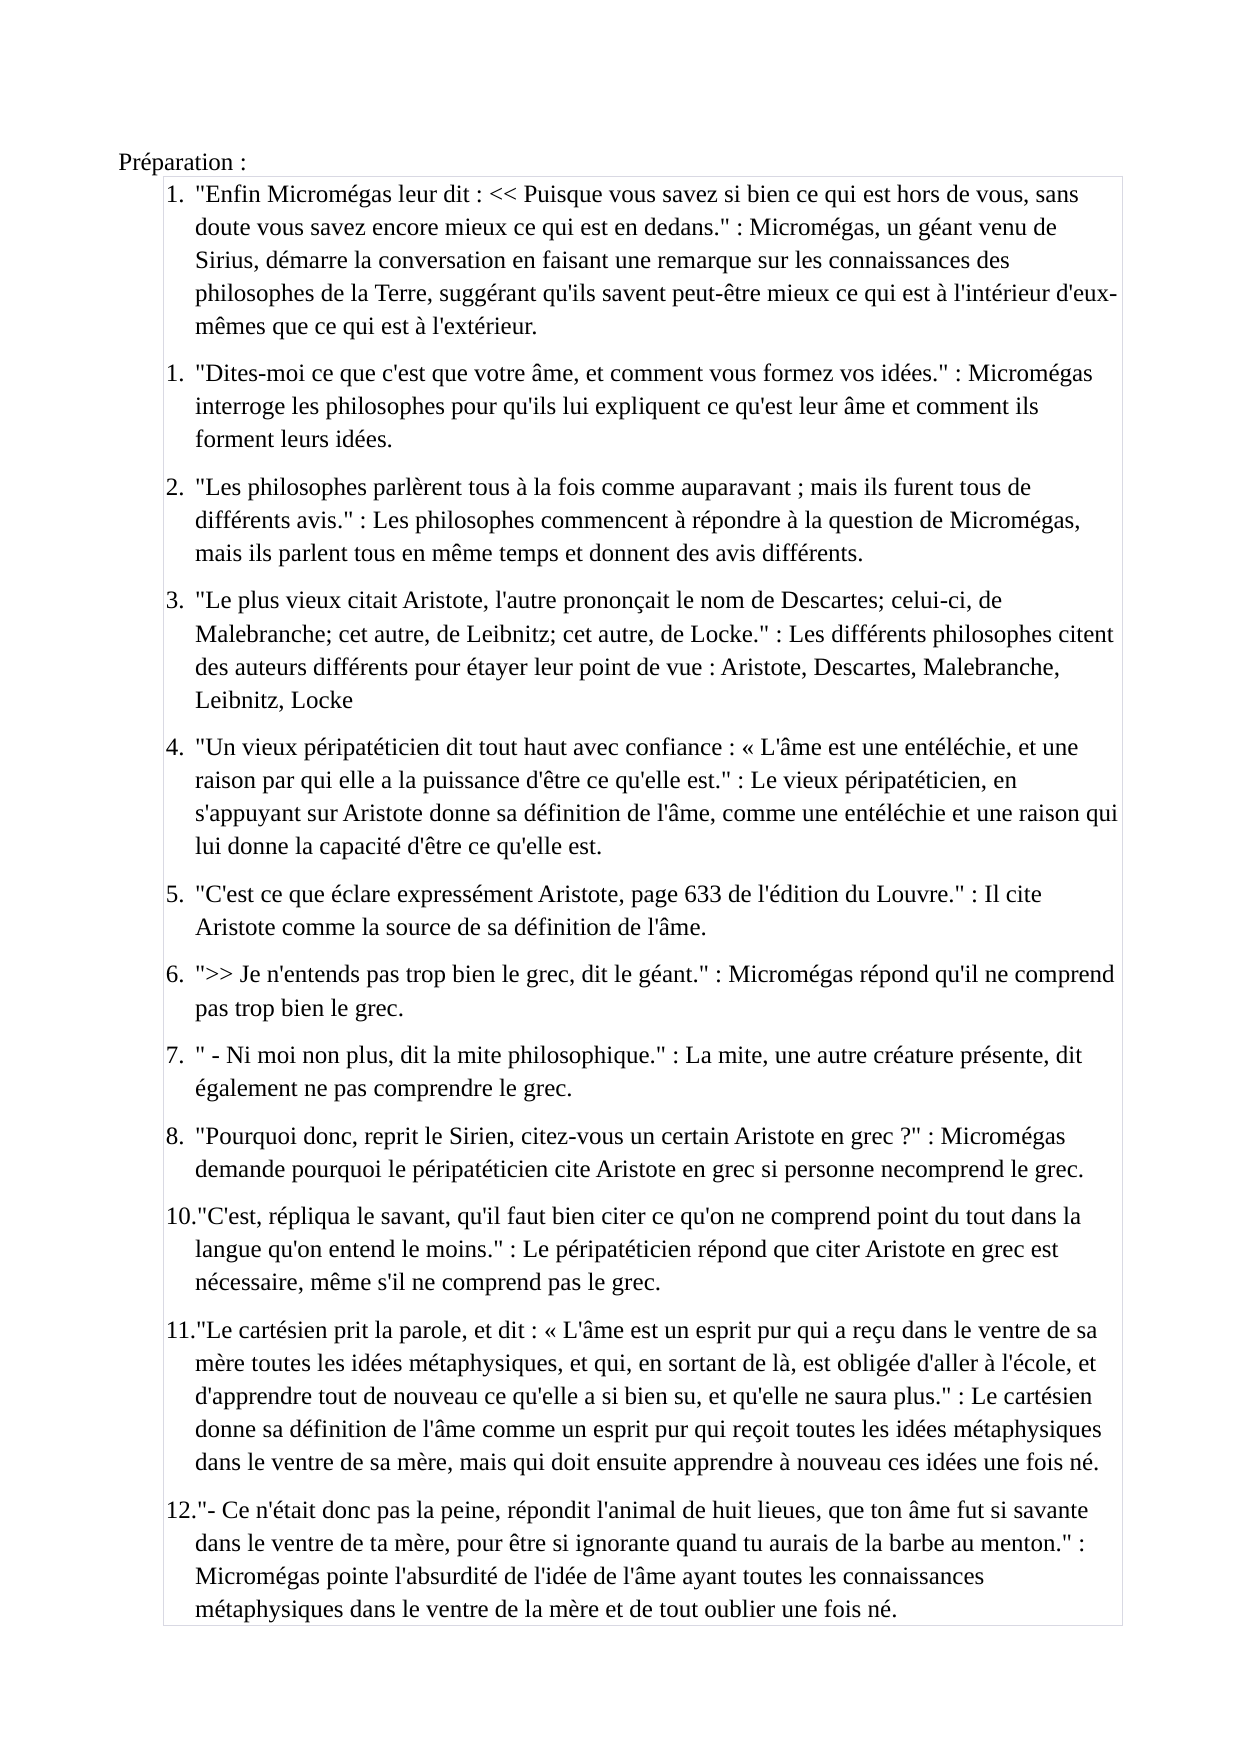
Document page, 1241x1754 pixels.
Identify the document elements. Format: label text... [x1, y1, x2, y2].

list "Les philosophes parlèrent tous à la fois comme auparavant ; mais ils furent tous de différents avis." : Les philosophes commencent à répondre à la question de Micromégas, mais ils parlent tous en même temps et donnent des avis différents. [164, 469, 1122, 567]
list "Le cartésien prit la parole, et dit : « L'âme est un esprit pur qui a reçu dans le ventre de sa mère toutes les idées métaphysiques, et qui, en sortant de là, est obligée d'aller à l'école, et d'apprendre tout de nouveau ce qu'elle a si bien su, et qu'elle ne saura plus." : Le cartésien donne sa définition de l'âme comme un esprit pur qui reçoit toutes les idées métaphysiques dans le ventre de sa mère, mais qui doit ensuite apprendre à nouveau ces idées une fois né. [164, 1312, 1122, 1476]
text Préparation : [118, 147, 1122, 176]
list "C'est ce que éclare expressément Aristote, page 633 de l'édition du Louvre." : Il cite Aristote comme la source de sa définition de l'âme. [164, 876, 1122, 941]
list "Dites-moi ce que c'est que votre âme, et comment vous formez vos idées." : Micromégas interroge les philosophes pour qu'ils lui expliquent ce qu'est leur âme et comment ils forment leurs idées. [164, 355, 1122, 453]
list "- Ce n'était donc pas la peine, répondit l'animal de huit lieues, que ton âme fut si savante dans le ventre de ta mère, pour être si ignorante quand tu aurais de la barbe au menton." : Micromégas pointe l'absurdité de l'idée de l'âme ayant toutes les connaissances métaphysiques dans le ventre de la mère et de tout oublier une fois né. [164, 1492, 1122, 1625]
list "Pourquoi donc, reprit le Sirien, citez-vous un certain Aristote en grec ?" : Micromégas demande pourquoi le péripatéticien cite Aristote en grec si personne necomprend le grec. [164, 1118, 1122, 1183]
list "Enfin Micromégas leur dit : << Puisque vous savez si bien ce qui est hors de vous, sans doute vous savez encore mieux ce qui est en dedans." : Micromégas, un géant venu de Sirius, démarre la conversation en faisant une remarque sur les connaissances des philosophes de la Terre, suggérant qu'ils savent peut-être mieux ce qui est à l'intérieur d'eux-mêmes que ce qui est à l'extérieur. [164, 177, 1122, 339]
list "C'est, répliqua le savant, qu'il faut bien citer ce qu'on ne comprend point du tout dans la langue qu'on entend le moins." : Le péripatéticien répond que citer Aristote en grec est nécessaire, même s'il ne comprend pas le grec. [164, 1198, 1122, 1296]
list "Le plus vieux citait Aristote, l'autre prononçait le nom de Descartes; celui-ci, de Malebranche; cet autre, de Leibnitz; cet autre, de Locke." : Les différents philosophes citent des auteurs différents pour étayer leur point de vue : Aristote, Descartes, Malebranche, Leibnitz, Locke [164, 583, 1122, 713]
list ">> Je n'entends pas trop bien le grec, dit le géant." : Micromégas répond qu'il ne comprend pas trop bien le grec. [164, 957, 1122, 1021]
list "Un vieux péripatéticien dit tout haut avec confiance : « L'âme est une entéléchie, et une raison par qui elle a la puissance d'être ce qu'elle est." : Le vieux péripatéticien, en s'appuyant sur Aristote donne sa définition de l'âme, comme une entéléchie et une raison qui lui donne la capacité d'être ce qu'elle est. [164, 729, 1122, 860]
list " - Ni moi non plus, dit la mite philosophique." : La mite, une autre créature présente, dit également ne pas comprendre le grec. [164, 1037, 1122, 1102]
